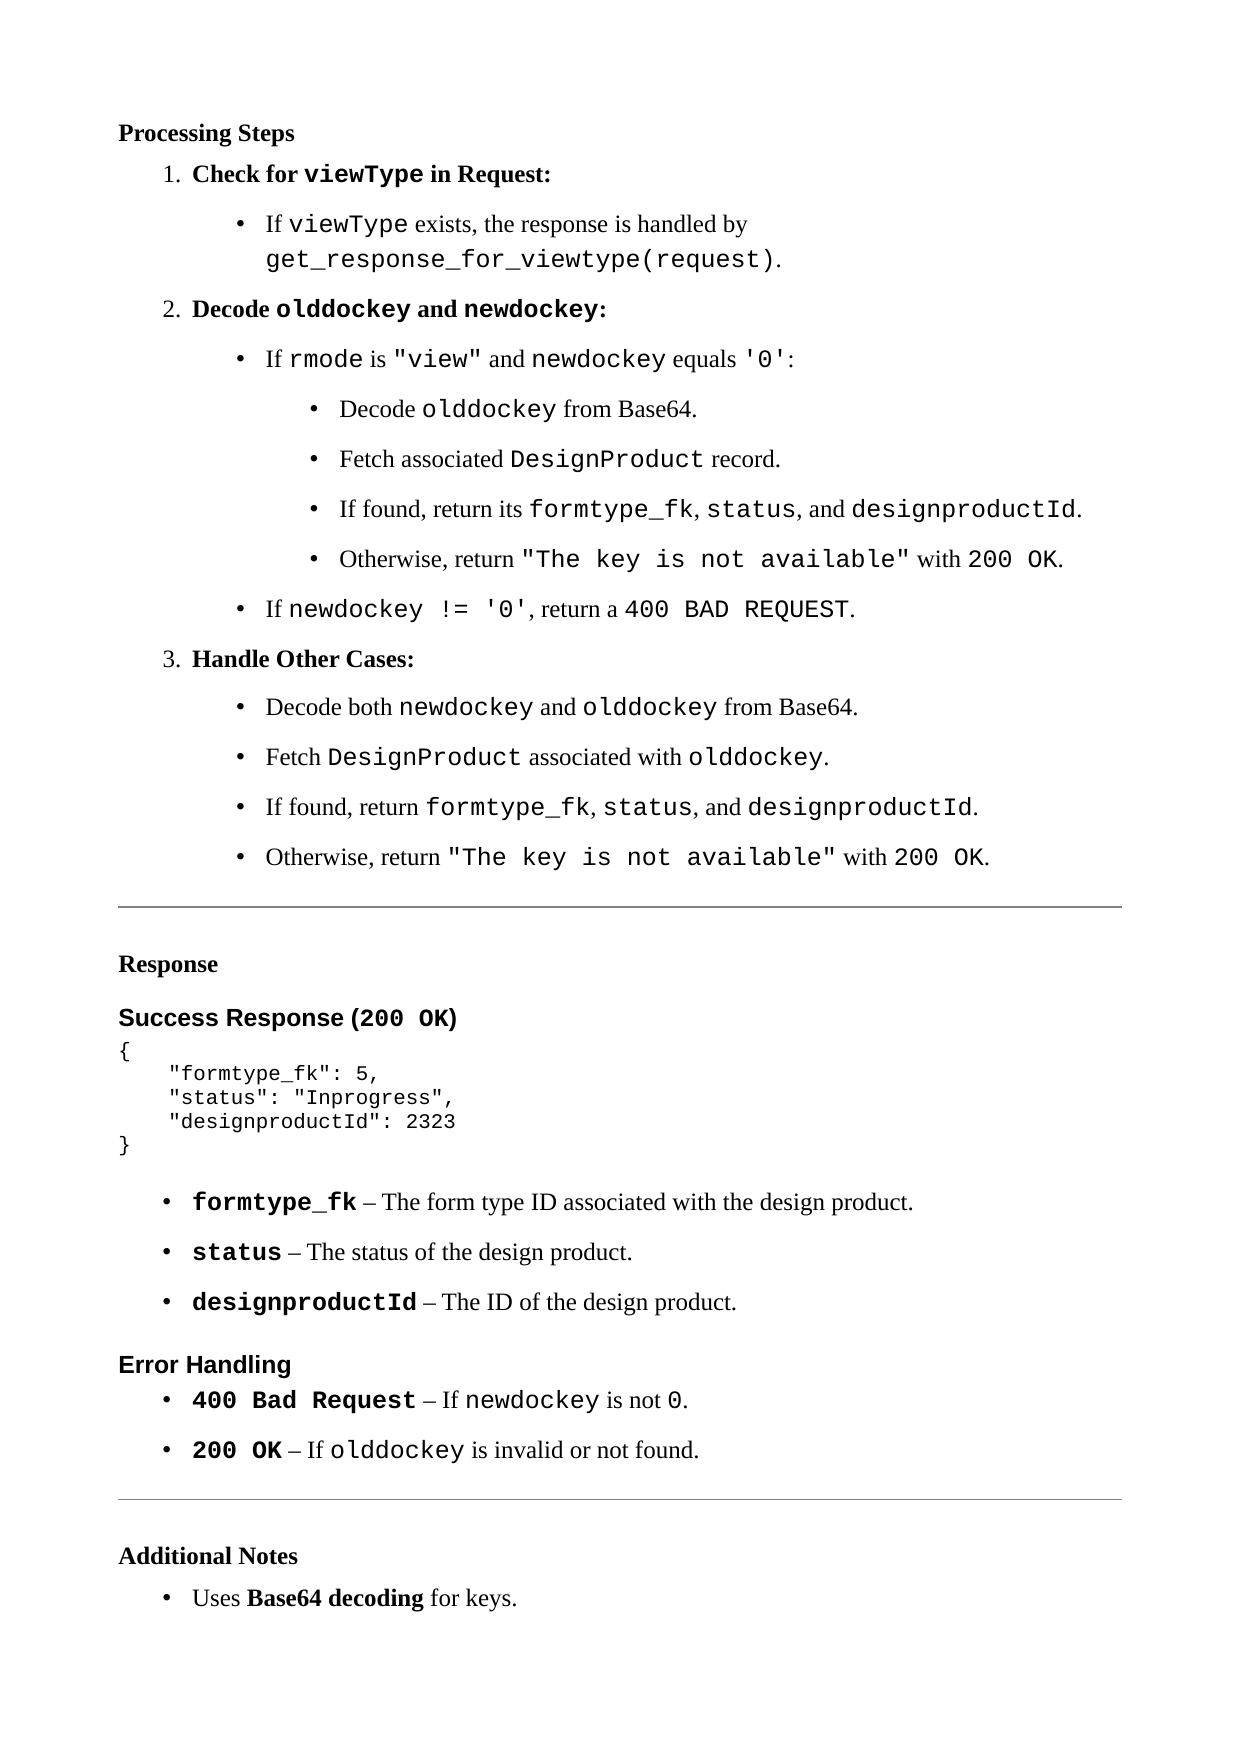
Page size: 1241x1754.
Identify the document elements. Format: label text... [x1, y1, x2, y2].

list Fetch associated DesignProduct record. [309, 444, 1122, 475]
list Decode both newdockey and olddockey from Base64. [236, 692, 1122, 723]
list If found, return formtype_fk, status, and designproductId. [236, 792, 1122, 823]
list Check for viewType in Request: [162, 159, 1122, 190]
list If found, return its formtype_fk, status, and designproductId. [309, 494, 1122, 525]
list 200 OK – If olddockey is invalid or not found. [162, 1435, 1122, 1466]
text } [118, 1134, 1122, 1158]
text "status": "Inprogress", [118, 1087, 1122, 1111]
subtitle Success Response (200 OK) [118, 1003, 1122, 1033]
list designproductId – The ID of the design product. [162, 1287, 1122, 1318]
list 400 Bad Request – If newdockey is not 0. [162, 1385, 1122, 1416]
list If newdockey != '0', return a 400 BAD REQUEST. [236, 594, 1122, 625]
list If rmode is "view" and newdockey equals '0': [236, 344, 1122, 375]
list Fetch DesignProduct associated with olddockey. [236, 742, 1122, 773]
text { [118, 1040, 1122, 1063]
text "designproductId": 2323 [118, 1111, 1122, 1134]
list Decode olddockey and newdockey: [162, 294, 1122, 325]
list Decode olddockey from Base64. [309, 394, 1122, 425]
subtitle Response [118, 949, 1122, 978]
list Otherwise, return "The key is not available" with 200 OK. [309, 544, 1122, 575]
list Otherwise, return "The key is not available" with 200 OK. [236, 842, 1122, 873]
list If viewType exists, the response is handled by get_response_for_viewtype(request). [236, 209, 1122, 275]
subtitle Error Handling [118, 1350, 1122, 1378]
text "formtype_fk": 5, [118, 1063, 1122, 1087]
subtitle Processing Steps [118, 118, 1122, 147]
list Handle Other Cases: [162, 644, 1122, 673]
list status – The status of the design product. [162, 1237, 1122, 1268]
list formtype_fk – The form type ID associated with the design product. [162, 1187, 1122, 1218]
list Uses Base64 decoding for keys. [162, 1583, 1122, 1611]
subtitle Additional Notes [118, 1541, 1122, 1570]
